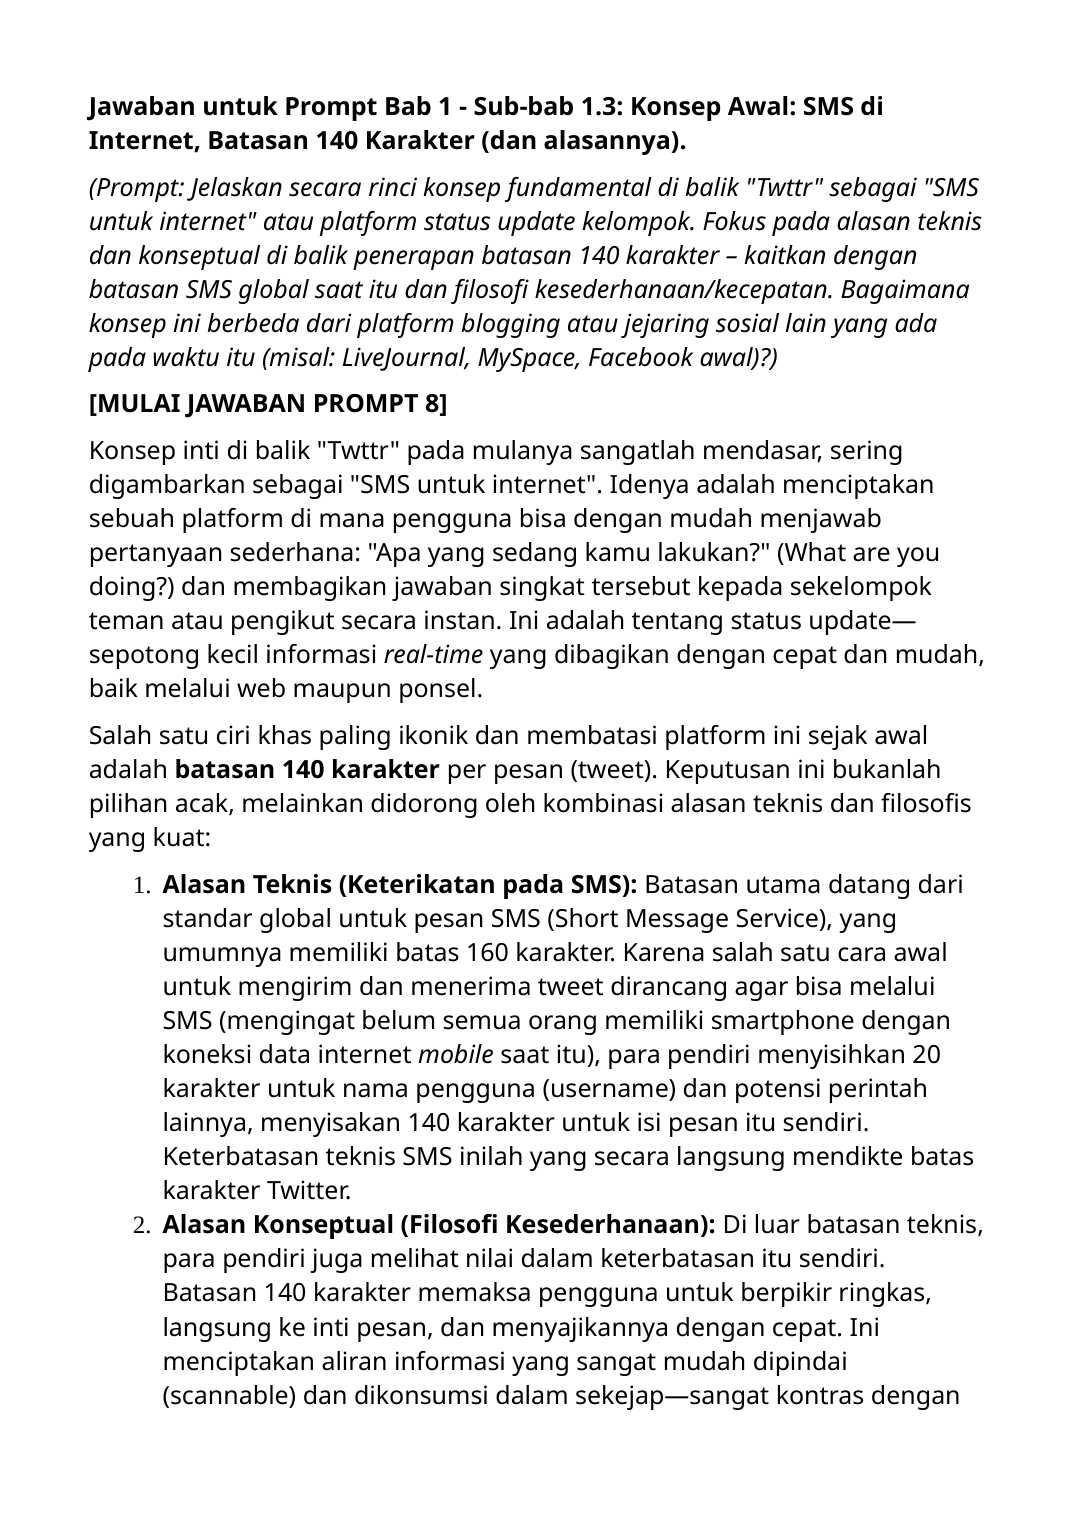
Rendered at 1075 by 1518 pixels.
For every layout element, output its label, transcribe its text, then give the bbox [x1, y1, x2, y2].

text Konsep inti di balik "Twttr" pada mulanya sangatlah mendasar, sering digambarkan sebagai "SMS untuk internet". Idenya adalah menciptakan sebuah platform di mana pengguna bisa dengan mudah menjawab pertanyaan sederhana: "Apa yang sedang kamu lakukan?" (What are you doing?) dan membagikan jawaban singkat tersebut kepada sekelompok teman atau pengikut secara instan. Ini adalah tentang status update—sepotong kecil informasi real-time yang dibagikan dengan cepat dan mudah, baik melalui web maupun ponsel. [88, 433, 986, 705]
list Alasan Teknis (Keterikatan pada SMS): Batasan utama datang dari standar global untuk pesan SMS (Short Message Service), yang umumnya memiliki batas 160 karakter. Karena salah satu cara awal untuk mengirim dan menerima tweet dirancang agar bisa melalui SMS (mengingat belum semua orang memiliki smartphone dengan koneksi data internet mobile saat itu), para pendiri menyisihkan 20 karakter untuk nama pengguna (username) dan potensi perintah lainnya, menyisakan 140 karakter untuk isi pesan itu sendiri. Keterbatasan teknis SMS inilah yang secara langsung mendikte batas karakter Twitter. [133, 866, 986, 1207]
list Alasan Konseptual (Filosofi Kesederhanaan): Di luar batasan teknis, para pendiri juga melihat nilai dalam keterbatasan itu sendiri. Batasan 140 karakter memaksa pengguna untuk berpikir ringkas, langsung ke inti pesan, dan menyajikannya dengan cepat. Ini menciptakan aliran informasi yang sangat mudah dipindai (scannable) dan dikonsumsi dalam sekejap—sangat kontras dengan [133, 1207, 986, 1411]
text [MULAI JAWABAN PROMPT 8] [88, 386, 986, 420]
text Jawaban untuk Prompt Bab 1 - Sub-bab 1.3: Konsep Awal: SMS di Internet, Batasan 140 Karakter (dan alasannya). [88, 88, 986, 157]
text Salah satu ciri khas paling ikonik dan membatasi platform ini sejak awal adalah batasan 140 karakter per pesan (tweet). Keputusan ini bukanlah pilihan acak, melainkan didorong oleh kombinasi alasan teknis dan filosofis yang kuat: [88, 718, 986, 854]
text (Prompt: Jelaskan secara rinci konsep fundamental di balik "Twttr" sebagai "SMS untuk internet" atau platform status update kelompok. Fokus pada alasan teknis dan konseptual di balik penerapan batasan 140 karakter – kaitkan dengan batasan SMS global saat itu dan filosofi kesederhanaan/kecepatan. Bagaimana konsep ini berbeda dari platform blogging atau jejaring sosial lain yang ada pada waktu itu (misal: LiveJournal, MySpace, Facebook awal)?) [88, 169, 986, 373]
